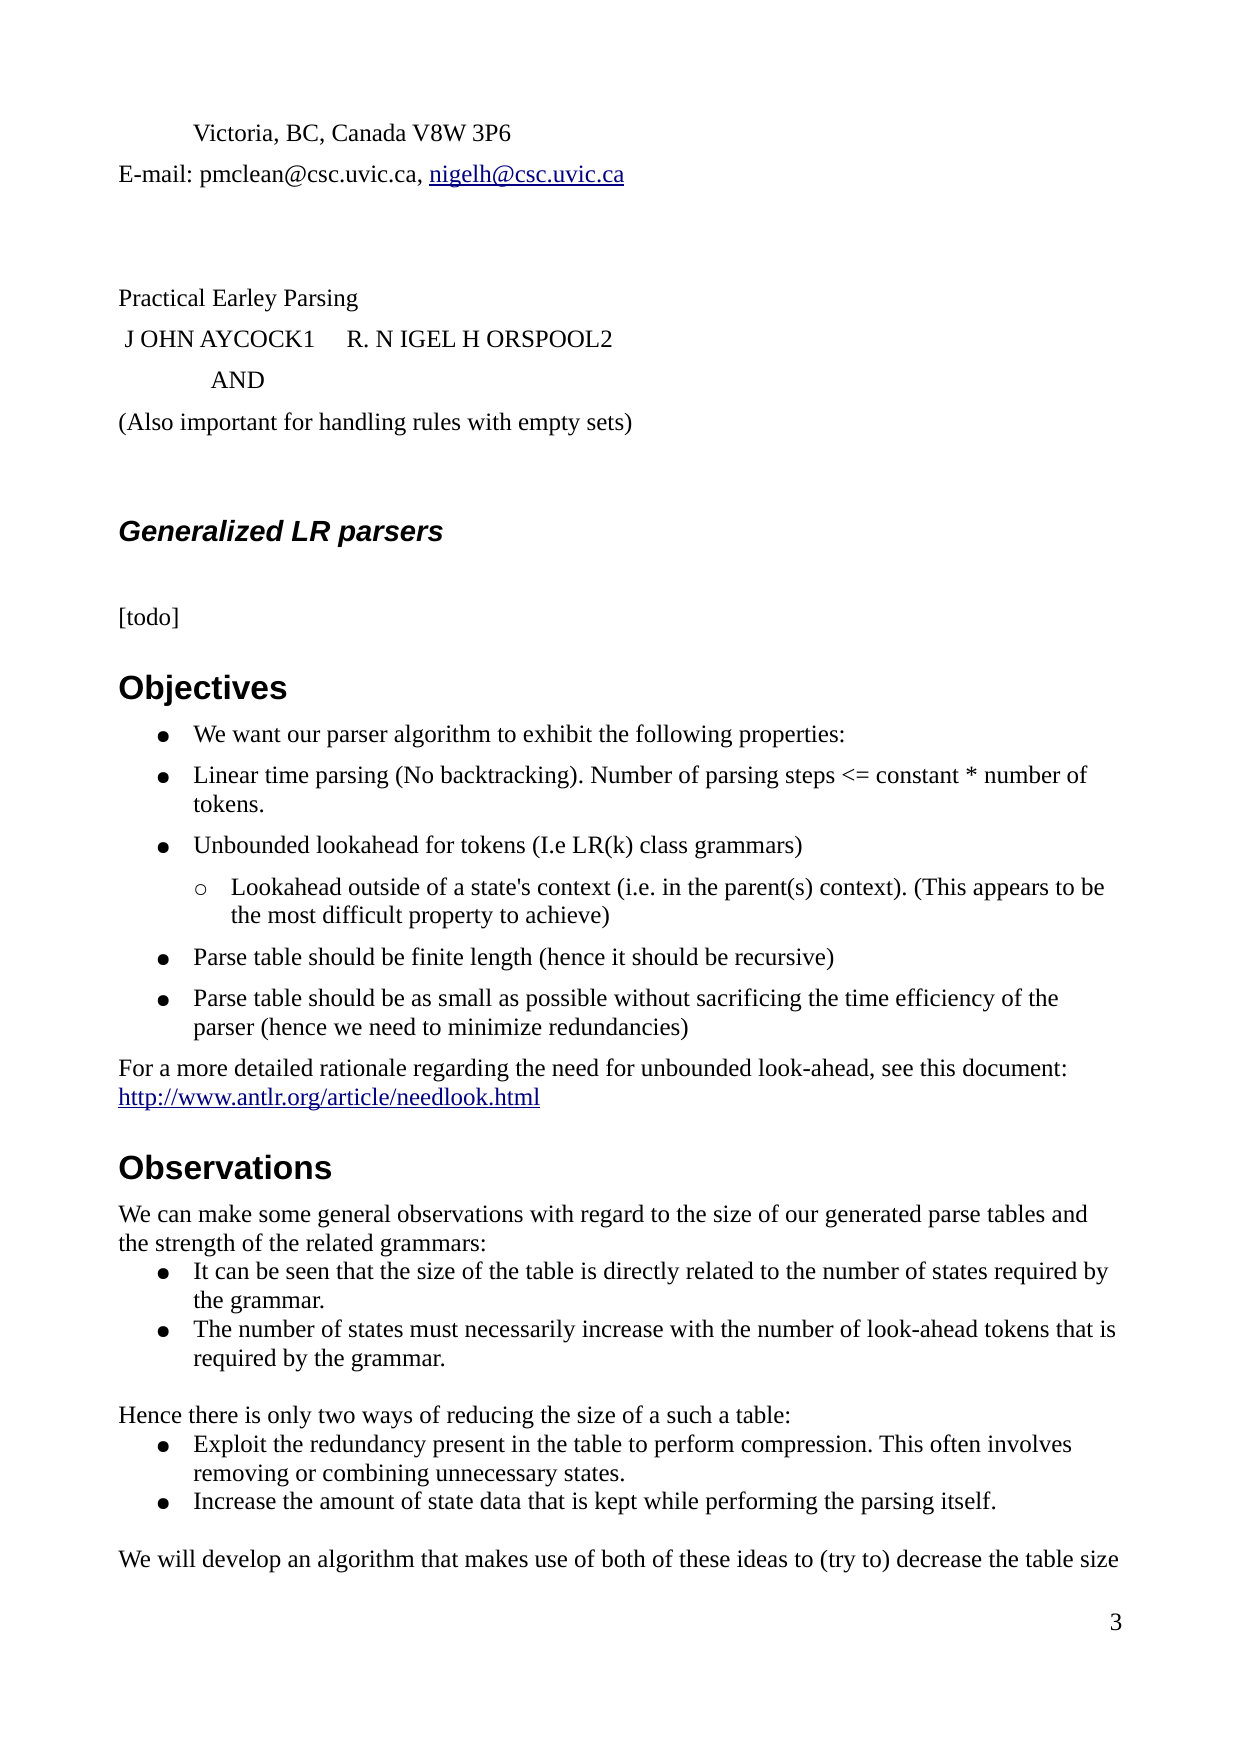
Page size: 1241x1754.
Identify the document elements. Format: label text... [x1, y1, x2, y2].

text Hence there is only two ways of reducing the size of a such a table: [118, 1400, 1122, 1429]
subtitle Generalized LR parsers [118, 514, 1122, 548]
subtitle Objectives [118, 668, 1122, 707]
list Increase the amount of state data that is kept while performing the parsing itself. [156, 1486, 1122, 1515]
text J OHN AYCOCK1 R. N IGEL H ORSPOOL2 [118, 324, 1122, 353]
text [todo] [118, 602, 1122, 630]
list Unbounded lookahead for tokens (I.e LR(k) class grammars) [156, 830, 1122, 859]
list We want our parser algorithm to exhibit the following properties: [156, 719, 1122, 748]
text Practical Earley Parsing [118, 283, 1122, 312]
text (Also important for handling rules with empty sets) [118, 407, 1122, 436]
list It can be seen that the size of the table is directly related to the number of states required by the grammar. [156, 1256, 1122, 1314]
list Lookahead outside of a state's context (i.e. in the parent(s) context). (This appears to be the most difficult property to achieve) [193, 872, 1122, 929]
list Parse table should be as small as possible without sacrificing the time efficiency of the parser (hence we need to minimize redundancies) [156, 983, 1122, 1040]
list Linear time parsing (No backtracking). Number of parsing steps <= constant * number of tokens. [156, 760, 1122, 818]
text We can make some general observations with regard to the size of our generated parse tables and the strength of the related grammars: [118, 1199, 1122, 1256]
list The number of states must necessarily increase with the number of look-ahead tokens that is required by the grammar. [156, 1314, 1122, 1371]
text Victoria, BC, Canada V8W 3P6 [118, 118, 1122, 147]
text We will develop an algorithm that makes use of both of these ideas to (try to) decrease the table size [118, 1544, 1122, 1573]
text For a more detailed rationale regarding the need for unbounded look-ahead, see this document: http://www.antlr.org/article/needlook.html [118, 1053, 1122, 1110]
text AND [118, 366, 1122, 394]
list Parse table should be finite length (hence it should be recursive) [156, 942, 1122, 970]
subtitle Observations [118, 1148, 1122, 1186]
list Exploit the redundancy present in the table to perform compression. This often involves removing or combining unnecessary states. [156, 1429, 1122, 1486]
text E-mail: pmclean@csc.uvic.ca, nigelh@csc.uvic.ca [118, 159, 1122, 188]
